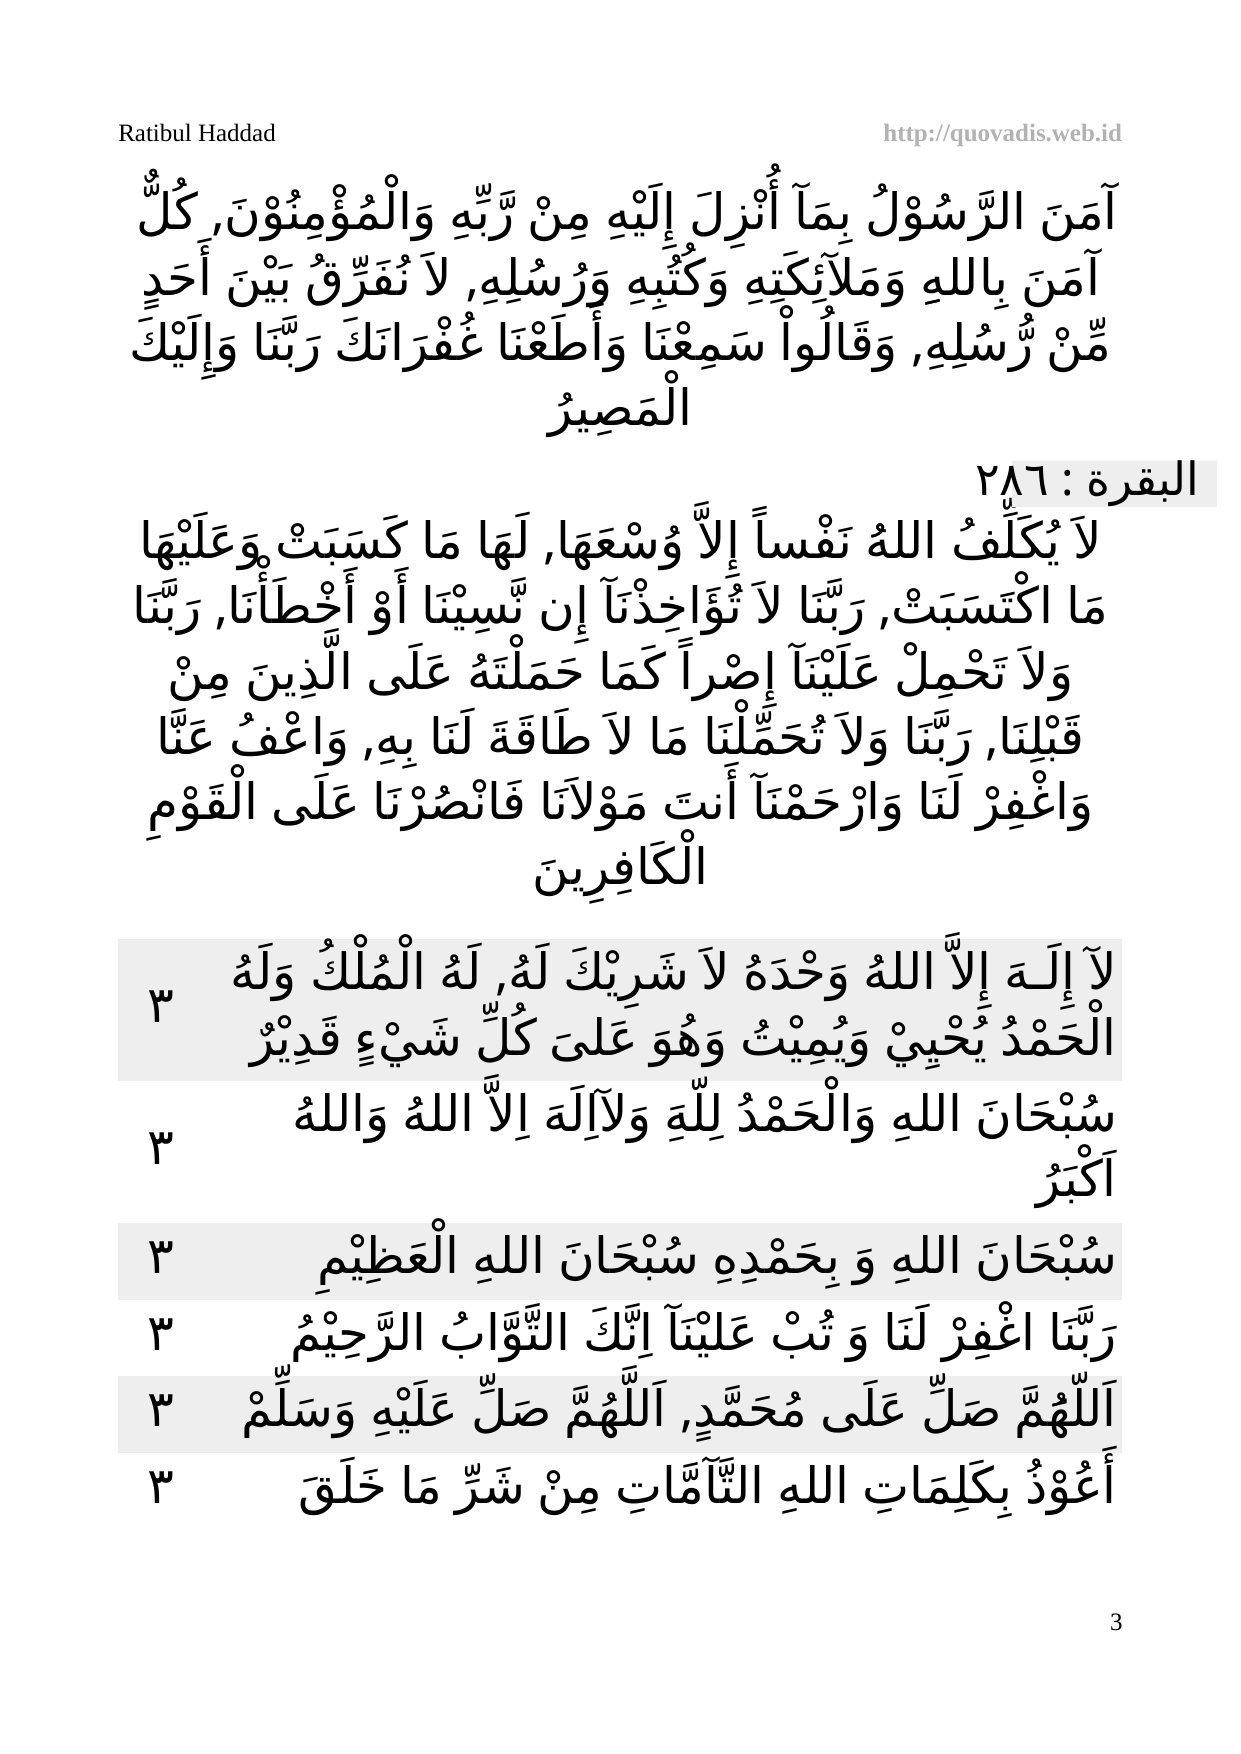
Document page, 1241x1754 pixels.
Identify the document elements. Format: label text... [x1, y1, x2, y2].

table_cell رَبَّنَا اغْفِرْ لَنَا وَ تُبْ عَليْنَآ اِنَّكَ التَّوَّابُ الرَّحِيْمُ [203, 1300, 1122, 1376]
table_header لآ إِلَـهَ إِلاَّ اللهُ وَحْدَهُ لاَ شَرِيْكَ لَهُ, لَهُ الْمُلْكُ وَلَهُ الْحَمْدُ يُحْيِيْ وَيُمِيْتُ وَهُوَ عَلىَ كُلِّ شَيْءٍ قَدِيْرٌ [203, 939, 1122, 1081]
text آمَنَ الرَّسُوْلُ بِمَآ أُنْزِلَ إِلَيْهِ مِنْ رَّبِّهِ وَالْمُؤْمِنُوْنَ, كُلٌّ آمَنَ بِاللهِِ وَمَلآئِكَتِهِ وَكُتُبِهِ وَرُسُلِهِ, لاَ نُفَرِّقُ بَيْنَ أَحَدٍ مِّنْ رُّسُلِهِ, وَقَالُواْ سَمِعْنَا وَأَطَعْنَا غُفْرَانَكَ رَبَّنَا وَإِلَيْكَ الْمَصِيرُ [118, 176, 1122, 446]
table_header ٣ [118, 939, 203, 1081]
table_cell ٣ [118, 1453, 203, 1530]
table_cell سُبْحَانَ اللهِ وَ بِحَمْدِهِ سُبْحَانَ اللهِ الْعَظِيْمِ [203, 1223, 1122, 1300]
table_cell ٣ [118, 1081, 203, 1223]
table_cell ٣ [118, 1376, 203, 1453]
table_cell اَللّهَُمَّ صَلِّ عَلَى مُحَمَّدٍ, اَللَّهُمَّ صَلِّ عَلَيْهِ وَسَلِّمْ [203, 1376, 1122, 1453]
table_cell سُبْحَانَ اللهِ وَالْحَمْدُ لِلّهَِ وَلآاِلَهَ اِلاَّ اللهُ وَاللهُ اَكْبَرُ [203, 1081, 1122, 1223]
table_cell أَعُوْذُ بِكَلِمَاتِ اللهِ التَّآمَّاتِ مِنْ شَرِّ مَا خَلَقَ [203, 1453, 1122, 1530]
table_cell ٣ [118, 1223, 203, 1300]
text لاَ يُكَلِّفُ اللهُُ نَفْساً إِلاَّ وُسْعَهَا, لَهَا مَا كَسَبَتْ وَعَلَيْهَا مَا اكْتَسَبَتْ, رَبَّنَا لاَ تُؤَاخِذْنَآ إِن نَّسِيْنَا أَوْ أَخْطَأْنَا, رَبَّنَا وَلاَ تَحْمِلْ عَلَيْنَآ إِصْراً كَمَا حَمَلْتَهُ عَلَى الَّذِينَ مِنْ قَبْلِنَا, رَبَّنَا وَلاَ تُحَمِّلْنَا مَا لاَ طَاقَةَ لَنَا بِهِ, وَاعْفُ عَنَّا وَاغْفِرْ لَنَا وَارْحَمْنَآ أَنتَ مَوْلاَنَا فَانْصُرْنَا عَلَى الْقَوْمِ الْكَافِرِينَ [118, 514, 1122, 905]
table_cell ٣ [118, 1300, 203, 1376]
